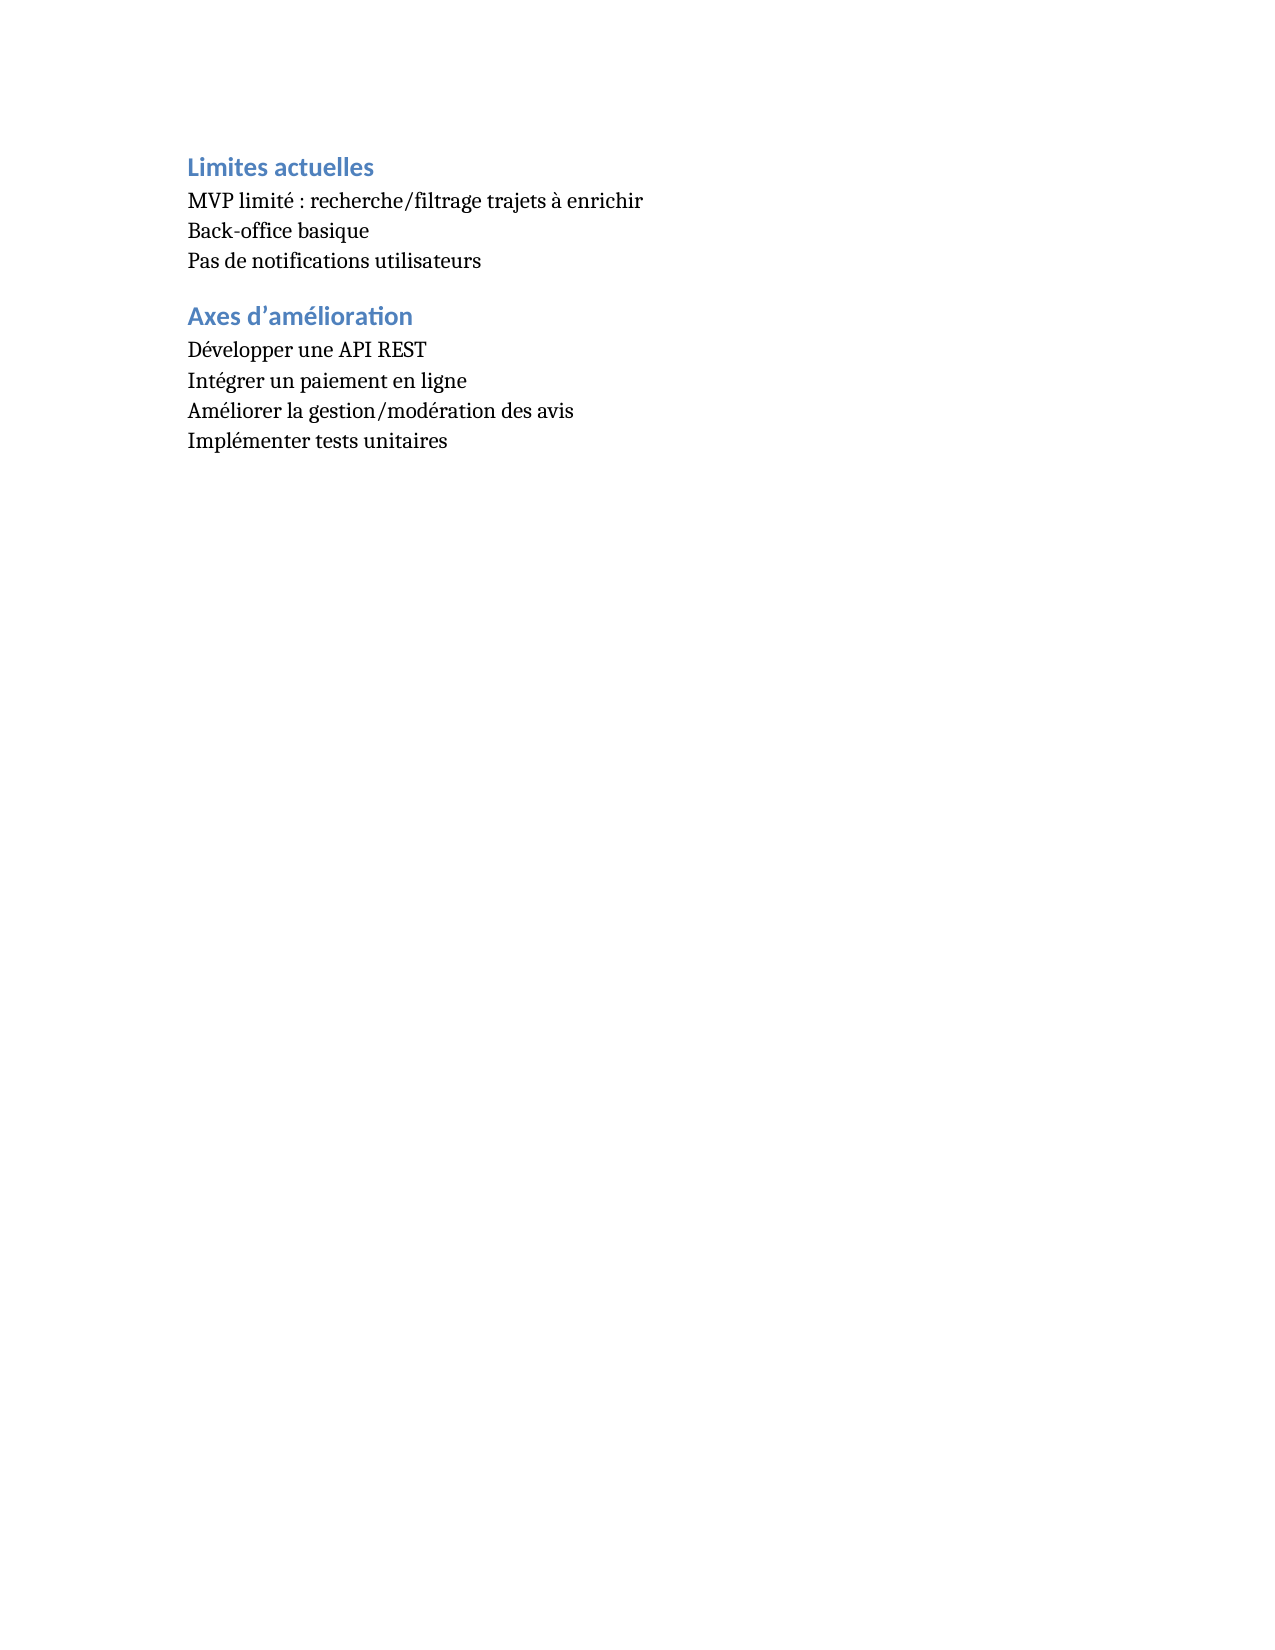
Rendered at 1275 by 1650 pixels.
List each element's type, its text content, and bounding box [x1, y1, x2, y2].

text Développer une API REST Intégrer un paiement en ligne Améliorer la gestion/modération des avis Implémenter tests unitaires [187, 337, 1087, 454]
subtitle Axes d’amélioration [187, 299, 1087, 332]
subtitle Limites actuelles [187, 150, 1087, 183]
text MVP limité : recherche/filtrage trajets à enrichir Back-office basique Pas de notifications utilisateurs [187, 188, 1087, 275]
